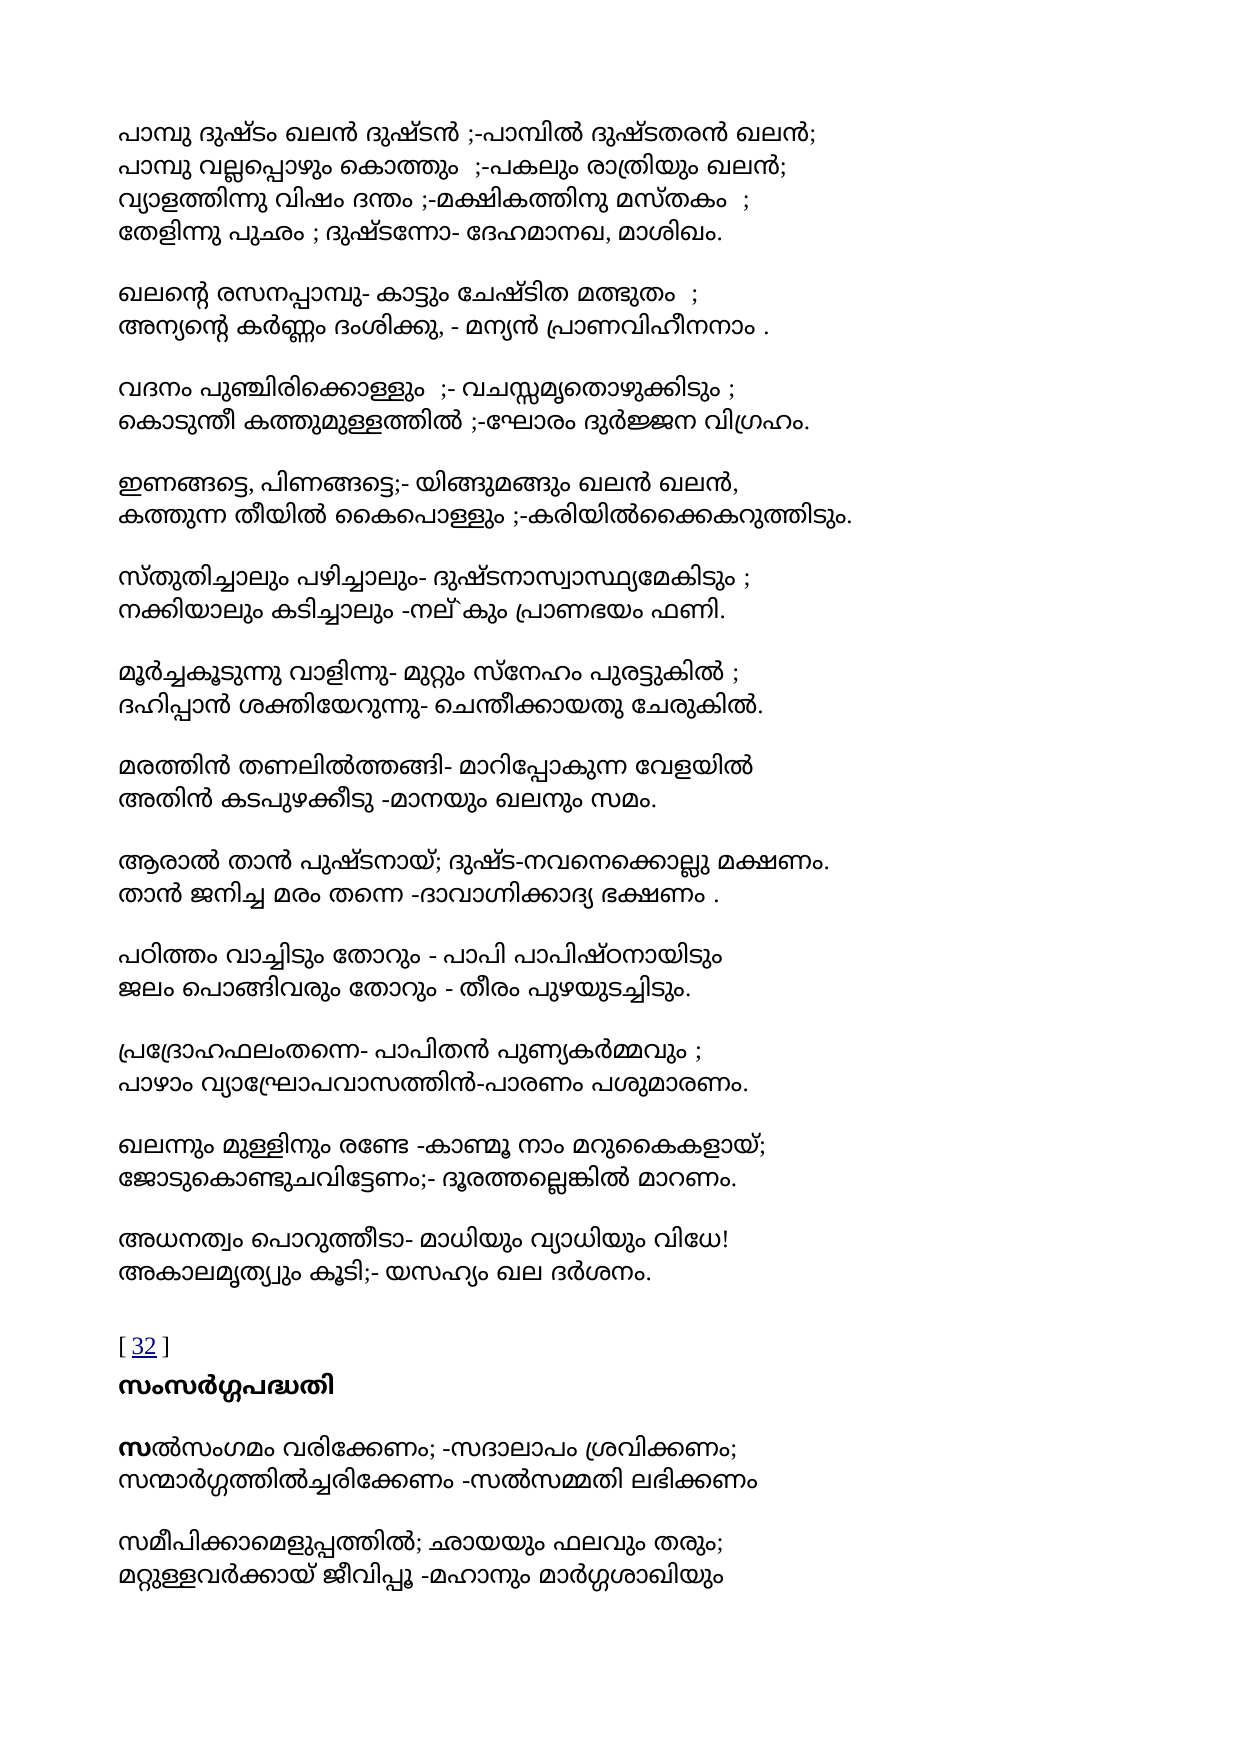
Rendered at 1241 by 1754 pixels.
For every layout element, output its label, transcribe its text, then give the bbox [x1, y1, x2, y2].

text [ 32 ] [118, 1331, 1122, 1360]
text സംസർഗ്ഗപദ്ധതി സൽസംഗമം വരിക്കേണം; -സദാലാപം ശ്രവിക്കണം; സന്മാർഗ്ഗത്തിൽച്ചരിക്കേണം -സൽസമ്മതി ലഭിക്കണം സമീപിക്കാമെളുപ്പത്തിൽ; ഛായയും ഫലവും തരും; മറ്റുള്ളവർക്കായ് ജീവിപ്പൂ -മഹാനും മാർഗ്ഗശാഖിയും [118, 1373, 1122, 1622]
text പാമ്പു ദുഷ്ടം ഖലൻ ദുഷ്ടൻ ;-പാമ്പിൽ ദുഷ്ടതരൻ ഖലൻ; പാമ്പു വല്ലപ്പൊഴും കൊത്തും ;-പകലും രാത്രിയും ഖലൻ; വ്യാളത്തിന്നു വിഷം ദന്തം ;-മക്ഷികത്തിനു മസ്തകം ; തേളിന്നു പുഛം ; ദുഷ്ടന്നോ- ദേഹമാനഖ, മാശിഖം. ഖലന്റെ രസനപ്പാമ്പു- കാട്ടും ചേഷ്ടിത മത്ഭുതം ; അന്യന്റെ കർണ്ണം ദംശിക്കു, - മന്യൻ പ്രാണവിഹീനനാം . വദനം പുഞ്ചിരിക്കൊള്ളും ;- വചസ്സമൃതൊഴുക്കിടും ; കൊടുന്തീ കത്തുമുള്ളത്തിൽ ;-ഘോരം ദുർജ്ജന വിഗ്രഹം. ഇണങ്ങട്ടെ, പിണങ്ങട്ടെ;- യിങ്ങുമങ്ങും ഖലൻ ഖലൻ, കത്തുന്ന തീയിൽ കൈപൊള്ളും ;-കരിയിൽക്കൈകറുത്തിടും. സ്തുതിച്ചാലും പഴിച്ചാലും- ദുഷ്ടനാസ്വാസ്ഥ്യമേകിടും ; നക്കിയാലും കടിച്ചാലും -നല്`കും പ്രാണഭയം ഫണി. മൂർച്ചകൂടുന്നു വാളിന്നു- മുറ്റും സ്നേഹം പുരട്ടുകിൽ ; ദഹിപ്പാൻ ശക്തിയേറുന്നു- ചെന്തീക്കായതു ചേരുകിൽ. മരത്തിൻ തണലിൽത്തങ്ങി- മാറിപ്പോകുന്ന വേളയിൽ അതിൻ കടപുഴക്കീടു -മാനയും ഖലനും സമം. ആരാൽ താൻ പുഷ്ടനായ്; ദുഷ്ട-നവനെക്കൊല്ലു മക്ഷണം. താൻ ജനിച്ച മരം തന്നെ -ദാവാഗ്നിക്കാദ്യ ഭക്ഷണം . പഠിത്തം വാച്ചിടും തോറും - പാപി പാപിഷ്ഠനായിടും ജലം പൊങ്ങിവരും തോറും - തീരം പുഴയുടച്ചിടും. പ്രദ്രോഹഫലംതന്നെ- പാപിതൻ പുണ്യകർമ്മവും ; പാഴാം വ്യാഘ്രോപവാസത്തിൻ-പാരണം പശുമാരണം. ഖലന്നും മുള്ളിനും രണ്ടേ -കാണ്മൂ നാം മറുകൈകളായ്; ജോടുകൊണ്ടുചവിട്ടേണം;- ദൂരത്തല്ലെങ്കിൽ മാറണം. അധനത്വം പൊറുത്തീടാ- മാധിയും വ്യാധിയും വിധേ! അകാലമൃത്യ്വും കൂടി;- യസഹ്യം ഖല ദർശനം. [118, 118, 1122, 1290]
